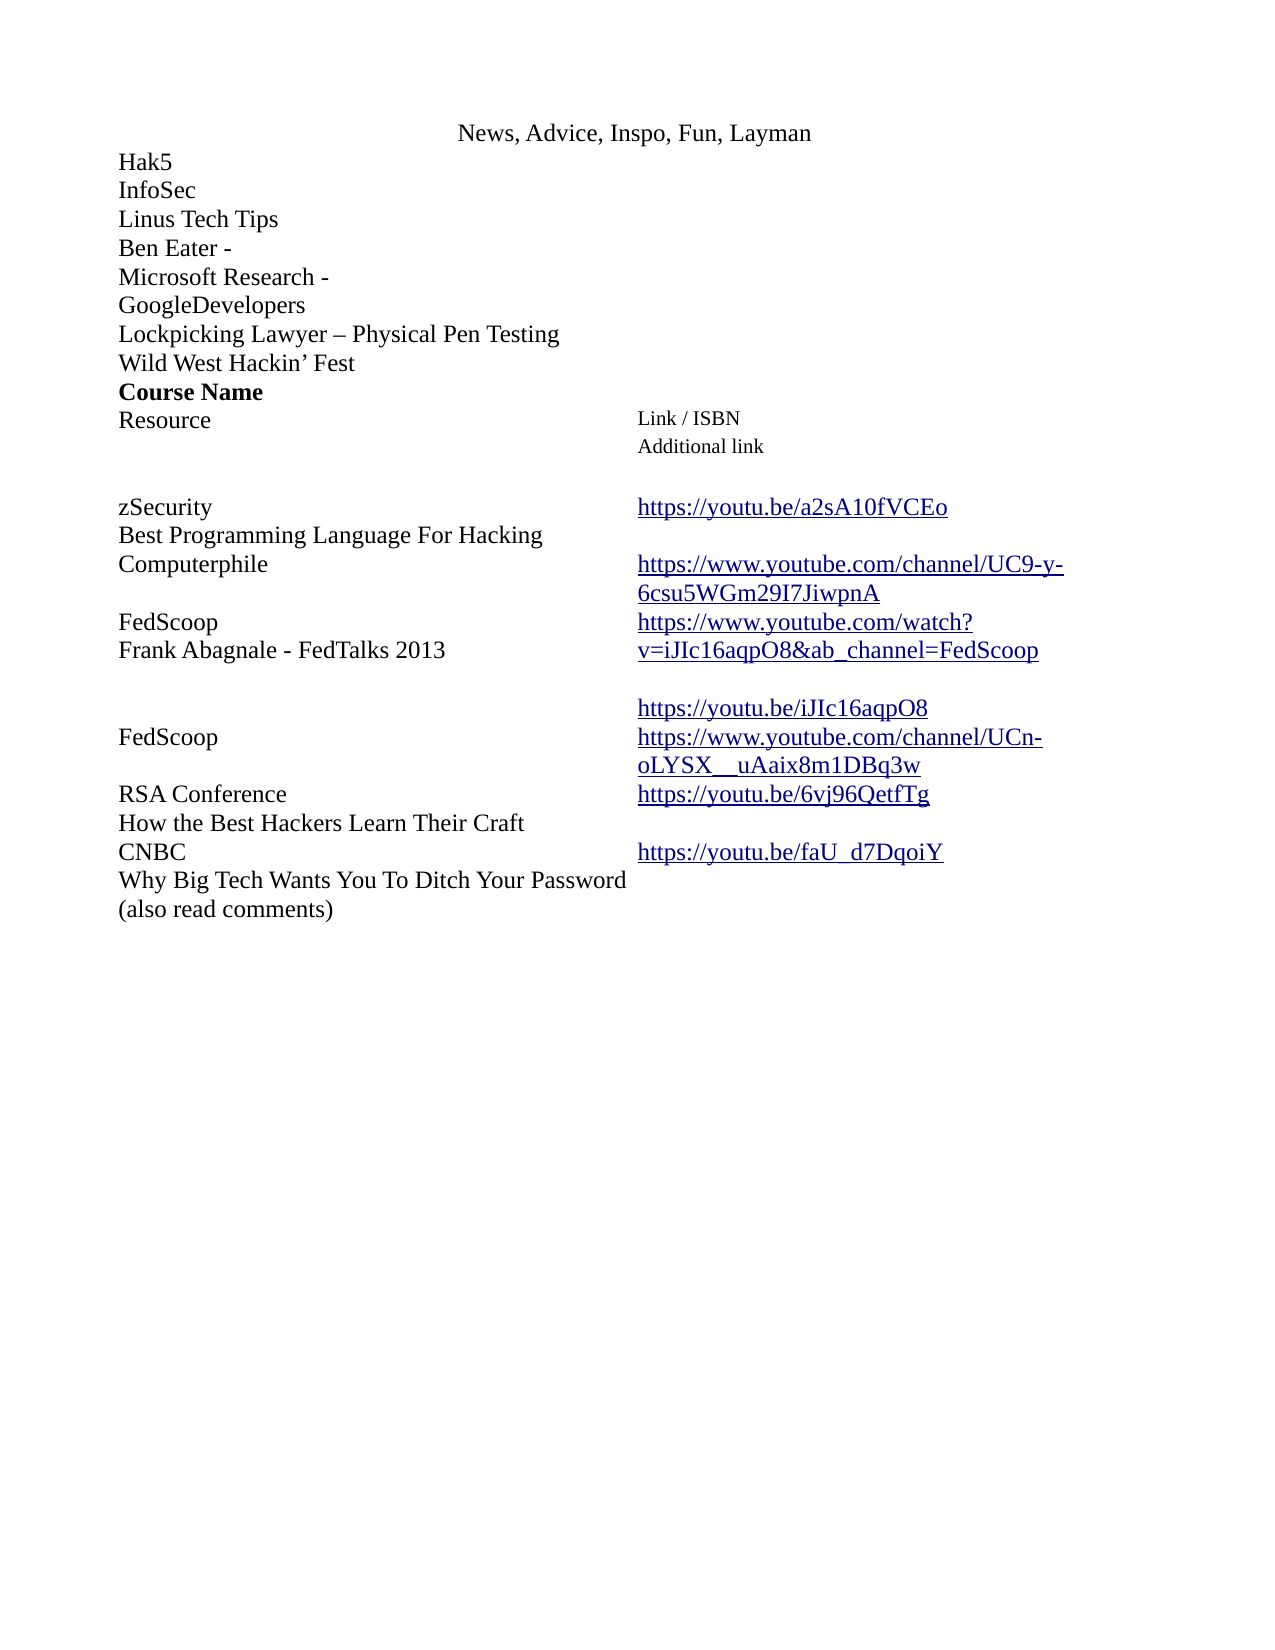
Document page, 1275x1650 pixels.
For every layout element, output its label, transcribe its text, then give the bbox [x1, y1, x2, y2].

table_cell [118, 1354, 637, 1383]
table_cell [637, 1009, 1157, 1038]
table_cell [637, 1469, 1157, 1498]
table_cell https://www.youtube.com/channel/UCn-oLYSX__uAaix8m1DBq3w [637, 722, 1157, 779]
text Microsoft Research - [118, 262, 1157, 291]
table_cell [637, 1354, 1157, 1383]
table_cell [637, 1383, 1157, 1412]
table_cell FedScoop [118, 722, 637, 779]
table_cell [118, 1441, 637, 1469]
table_cell [637, 463, 1157, 492]
table_cell [118, 434, 637, 463]
table_cell Link / ISBN [637, 406, 1157, 434]
table_cell [118, 1124, 637, 1153]
table_cell [637, 1297, 1157, 1326]
table_cell [118, 1383, 637, 1412]
table_cell [118, 1009, 637, 1038]
table_cell Additional link [637, 434, 1157, 463]
table_cell [118, 1412, 637, 1441]
table_cell RSA Conference How the Best Hackers Learn Their Craft [118, 779, 637, 837]
table_cell [118, 1498, 637, 1527]
table_cell [118, 923, 637, 952]
table_cell FedScoop Frank Abagnale - FedTalks 2013 [118, 607, 637, 722]
table_cell [637, 1153, 1157, 1182]
text Wild West Hackin’ Fest [118, 348, 1157, 377]
table_cell https://youtu.be/6vj96QetfTg [637, 779, 1157, 837]
table_cell [118, 1067, 637, 1096]
table_cell Computerphile [118, 549, 637, 607]
table_cell zSecurity Best Programming Language For Hacking [118, 492, 637, 549]
table_cell [637, 1498, 1157, 1527]
table_cell [637, 1268, 1157, 1297]
table_cell [118, 1297, 637, 1326]
text Lockpicking Lawyer – Physical Pen Testing [118, 319, 1157, 348]
table_cell [637, 1124, 1157, 1153]
table_cell https://www.youtube.com/channel/UC9-y-6csu5WGm29I7JiwpnA [637, 549, 1157, 607]
text GoogleDevelopers [118, 291, 1157, 319]
table_cell [118, 1326, 637, 1354]
table_cell [118, 1239, 637, 1268]
table_cell Resource [118, 406, 637, 434]
table_cell [637, 923, 1157, 952]
table_cell [118, 1038, 637, 1067]
table_cell [637, 1441, 1157, 1469]
table_cell https://youtu.be/faU_d7DqoiY [637, 837, 1157, 923]
table_cell [118, 1182, 637, 1211]
table_cell [118, 1153, 637, 1182]
table_header Course Name [118, 377, 637, 406]
text Hak5 [118, 147, 1157, 176]
table_cell CNBC Why Big Tech Wants You To Ditch Your Password (also read comments) [118, 837, 637, 923]
table_cell [637, 1067, 1157, 1096]
table_cell [637, 952, 1157, 981]
table_cell [637, 1182, 1157, 1211]
text News, Advice, Inspo, Fun, Layman [118, 118, 1157, 147]
table_cell [118, 463, 637, 492]
table_cell [118, 1211, 637, 1239]
table_cell [118, 1268, 637, 1297]
table_cell [637, 1211, 1157, 1239]
table_cell [118, 1096, 637, 1124]
table_cell [637, 1038, 1157, 1067]
table_header [637, 377, 1157, 406]
table_cell [637, 1096, 1157, 1124]
table_cell https://youtu.be/a2sA10fVCEo [637, 492, 1157, 549]
table_cell [637, 1412, 1157, 1441]
text Ben Eater - [118, 233, 1157, 262]
table_cell [118, 981, 637, 1009]
text InfoSec [118, 176, 1157, 204]
table_cell [637, 981, 1157, 1009]
table_cell [118, 1469, 637, 1498]
table_cell [637, 1326, 1157, 1354]
table_cell https://www.youtube.com/watch?v=iJIc16aqpO8&ab_channel=FedScoop https://youtu.be/iJIc16aqpO8 [637, 607, 1157, 722]
text Linus Tech Tips [118, 204, 1157, 233]
table_cell [118, 952, 637, 981]
table_cell [637, 1239, 1157, 1268]
